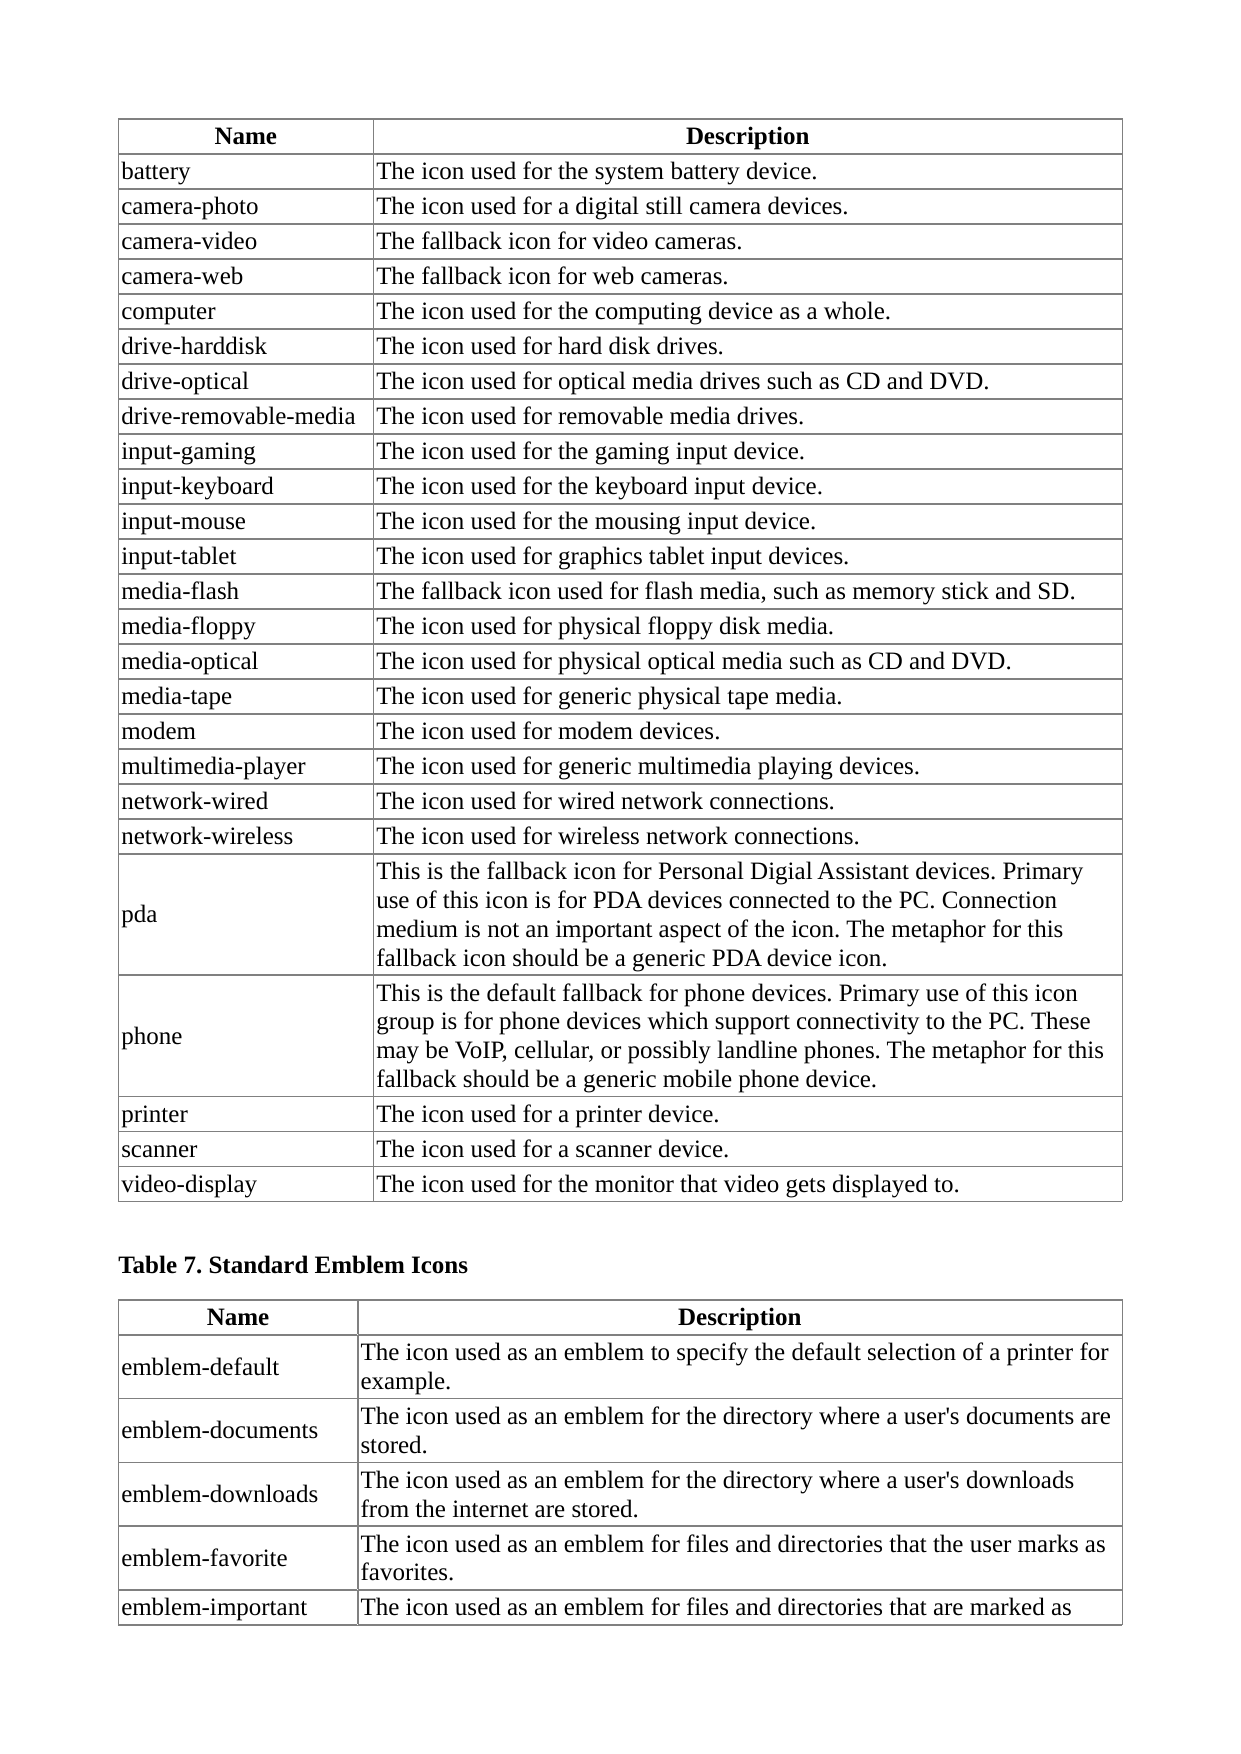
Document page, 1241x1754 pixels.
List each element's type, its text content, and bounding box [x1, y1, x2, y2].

table_cell The icon used for a digital still camera devices. [374, 190, 1122, 223]
table_cell multimedia-player [119, 750, 373, 783]
table_cell drive-harddisk [119, 330, 373, 363]
table_cell scanner [119, 1132, 373, 1166]
table_header Description [374, 120, 1122, 153]
table_cell video-display [119, 1167, 373, 1201]
table_cell The icon used for the keyboard input device. [374, 470, 1122, 503]
table_cell The fallback icon used for flash media, such as memory stick and SD. [374, 575, 1122, 608]
table_cell The icon used for optical media drives such as CD and DVD. [374, 365, 1122, 398]
table_cell The icon used as an emblem for files and directories that the user marks as favorites. [359, 1527, 1122, 1589]
table_cell network-wireless [119, 820, 373, 853]
table_cell drive-optical [119, 365, 373, 398]
table_cell The icon used for generic physical tape media. [374, 680, 1122, 713]
table_cell camera-web [119, 260, 373, 293]
table_cell This is the default fallback for phone devices. Primary use of this icon group is for phone devices which support connectivity to the PC. These may be VoIP, cellular, or possibly landline phones. The metaphor for this fallback should be a generic mobile phone device. [374, 976, 1122, 1096]
table_cell The icon used for a printer device. [374, 1097, 1122, 1131]
table_cell The icon used for physical optical media such as CD and DVD. [374, 645, 1122, 678]
table_header Name [119, 1301, 357, 1334]
table_header Name [119, 120, 373, 153]
table_cell emblem-favorite [119, 1527, 357, 1589]
table_cell The fallback icon for web cameras. [374, 260, 1122, 293]
table_cell The icon used for modem devices. [374, 715, 1122, 748]
table_cell computer [119, 295, 373, 328]
table_cell camera-photo [119, 190, 373, 223]
table_cell pda [119, 855, 373, 974]
table_cell battery [119, 155, 373, 188]
table_cell camera-video [119, 225, 373, 258]
table_cell The icon used for wired network connections. [374, 785, 1122, 818]
table_cell network-wired [119, 785, 373, 818]
table_cell The icon used for removable media drives. [374, 400, 1122, 433]
table_cell emblem-default [119, 1336, 357, 1398]
table_cell media-floppy [119, 610, 373, 643]
table_cell The icon used as an emblem for files and directories that are marked as [359, 1591, 1122, 1624]
table_cell The icon used for a scanner device. [374, 1132, 1122, 1166]
table_cell input-tablet [119, 540, 373, 573]
table_cell emblem-documents [119, 1399, 357, 1462]
table_cell The icon used for physical floppy disk media. [374, 610, 1122, 643]
text Table 7. Standard Emblem Icons [118, 1250, 1122, 1279]
table_header Description [359, 1301, 1122, 1334]
table_cell This is the fallback icon for Personal Digial Assistant devices. Primary use of this icon is for PDA devices connected to the PC. Connection medium is not an important aspect of the icon. The metaphor for this fallback icon should be a generic PDA device icon. [374, 855, 1122, 974]
table_cell phone [119, 976, 373, 1096]
table_cell The icon used as an emblem for the directory where a user's downloads from the internet are stored. [359, 1463, 1122, 1525]
table_cell The icon used for the monitor that video gets displayed to. [374, 1167, 1122, 1201]
table_cell input-gaming [119, 435, 373, 468]
table_cell modem [119, 715, 373, 748]
table_cell printer [119, 1097, 373, 1131]
table_cell The icon used for wireless network connections. [374, 820, 1122, 853]
table_cell The icon used for the gaming input device. [374, 435, 1122, 468]
table_cell The icon used for hard disk drives. [374, 330, 1122, 363]
table_cell media-optical [119, 645, 373, 678]
table_cell media-flash [119, 575, 373, 608]
table_cell The icon used for the system battery device. [374, 155, 1122, 188]
table_cell The icon used for the computing device as a whole. [374, 295, 1122, 328]
table_cell media-tape [119, 680, 373, 713]
table_cell The icon used as an emblem for the directory where a user's documents are stored. [359, 1399, 1122, 1462]
table_cell emblem-downloads [119, 1463, 357, 1525]
table_cell The icon used for generic multimedia playing devices. [374, 750, 1122, 783]
table_cell input-mouse [119, 505, 373, 538]
table_cell emblem-important [119, 1591, 357, 1624]
table_cell The icon used as an emblem to specify the default selection of a printer for example. [359, 1336, 1122, 1398]
table_cell The icon used for graphics tablet input devices. [374, 540, 1122, 573]
table_cell The icon used for the mousing input device. [374, 505, 1122, 538]
table_cell The fallback icon for video cameras. [374, 225, 1122, 258]
table_cell input-keyboard [119, 470, 373, 503]
table_cell drive-removable-media [119, 400, 373, 433]
